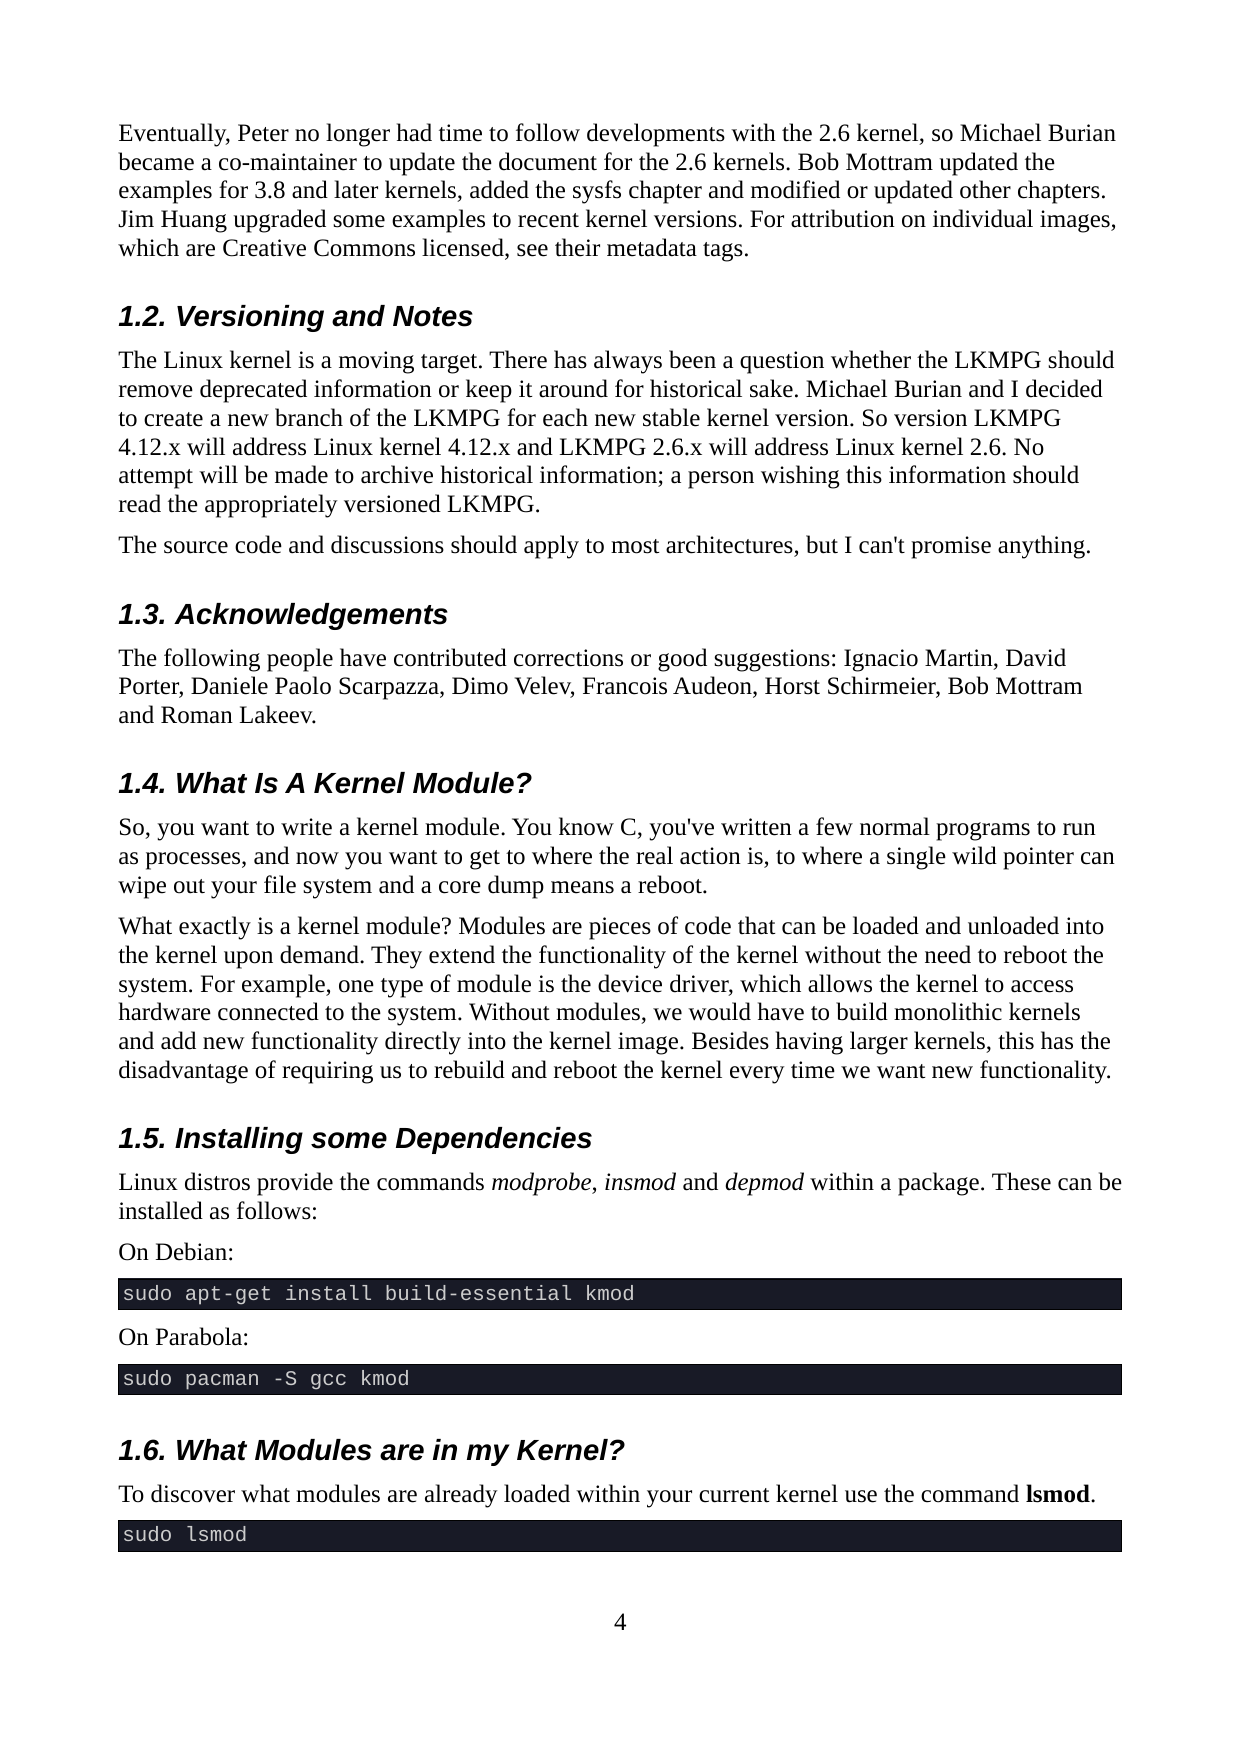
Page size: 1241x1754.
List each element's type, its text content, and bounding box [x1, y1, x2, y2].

subtitle Acknowledgements [118, 597, 1122, 630]
text The source code and discussions should apply to most architectures, but I can't promise anything. [118, 530, 1122, 559]
text To discover what modules are already loaded within your current kernel use the command lsmod. [118, 1479, 1122, 1507]
text sudo lsmod [119, 1521, 1121, 1551]
text The Linux kernel is a moving target. There has always been a question whether the LKMPG should remove deprecated information or keep it around for historical sake. Michael Burian and I decided to create a new branch of the LKMPG for each new stable kernel version. So version LKMPG 4.12.x will address Linux kernel 4.12.x and LKMPG 2.6.x will address Linux kernel 2.6. No attempt will be made to archive historical information; a person wishing this information should read the appropriately versioned LKMPG. [118, 345, 1122, 518]
text Eventually, Peter no longer had time to follow developments with the 2.6 kernel, so Michael Burian became a co-maintainer to update the document for the 2.6 kernels. Bob Mottram updated the examples for 3.8 and later kernels, added the sysfs chapter and modified or updated other chapters. Jim Huang upgraded some examples to recent kernel versions. For attribution on individual images, which are Creative Commons licensed, see their metadata tags. [118, 118, 1122, 262]
subtitle Versioning and Notes [118, 299, 1122, 333]
text On Debian: [118, 1237, 1122, 1266]
text sudo apt-get install build-essential kmod [119, 1280, 1121, 1309]
text Linux distros provide the commands modprobe, insmod and depmod within a package. These can be installed as follows: [118, 1167, 1122, 1225]
text So, you want to write a kernel module. You know C, you've written a few normal programs to run as processes, and now you want to get to where the real action is, to where a single wild pointer can wipe out your file system and a core dump means a reboot. [118, 812, 1122, 899]
text sudo pacman -S gcc kmod [119, 1365, 1121, 1394]
text On Parabola: [118, 1322, 1122, 1351]
text The following people have contributed corrections or good suggestions: Ignacio Martin, David Porter, Daniele Paolo Scarpazza, Dimo Velev, Francois Audeon, Horst Schirmeier, Bob Mottram and Roman Lakeev. [118, 643, 1122, 729]
subtitle What Is A Kernel Module? [118, 766, 1122, 800]
subtitle Installing some Dependencies [118, 1121, 1122, 1155]
subtitle What Modules are in my Kernel? [118, 1433, 1122, 1466]
text What exactly is a kernel module? Modules are pieces of code that can be loaded and unloaded into the kernel upon demand. They extend the functionality of the kernel without the need to reboot the system. For example, one type of module is the device driver, which allows the kernel to access hardware connected to the system. Without modules, we would have to build monolithic kernels and add new functionality directly into the kernel image. Besides having larger kernels, this has the disadvantage of requiring us to rebuild and reboot the kernel every time we want new functionality. [118, 911, 1122, 1084]
